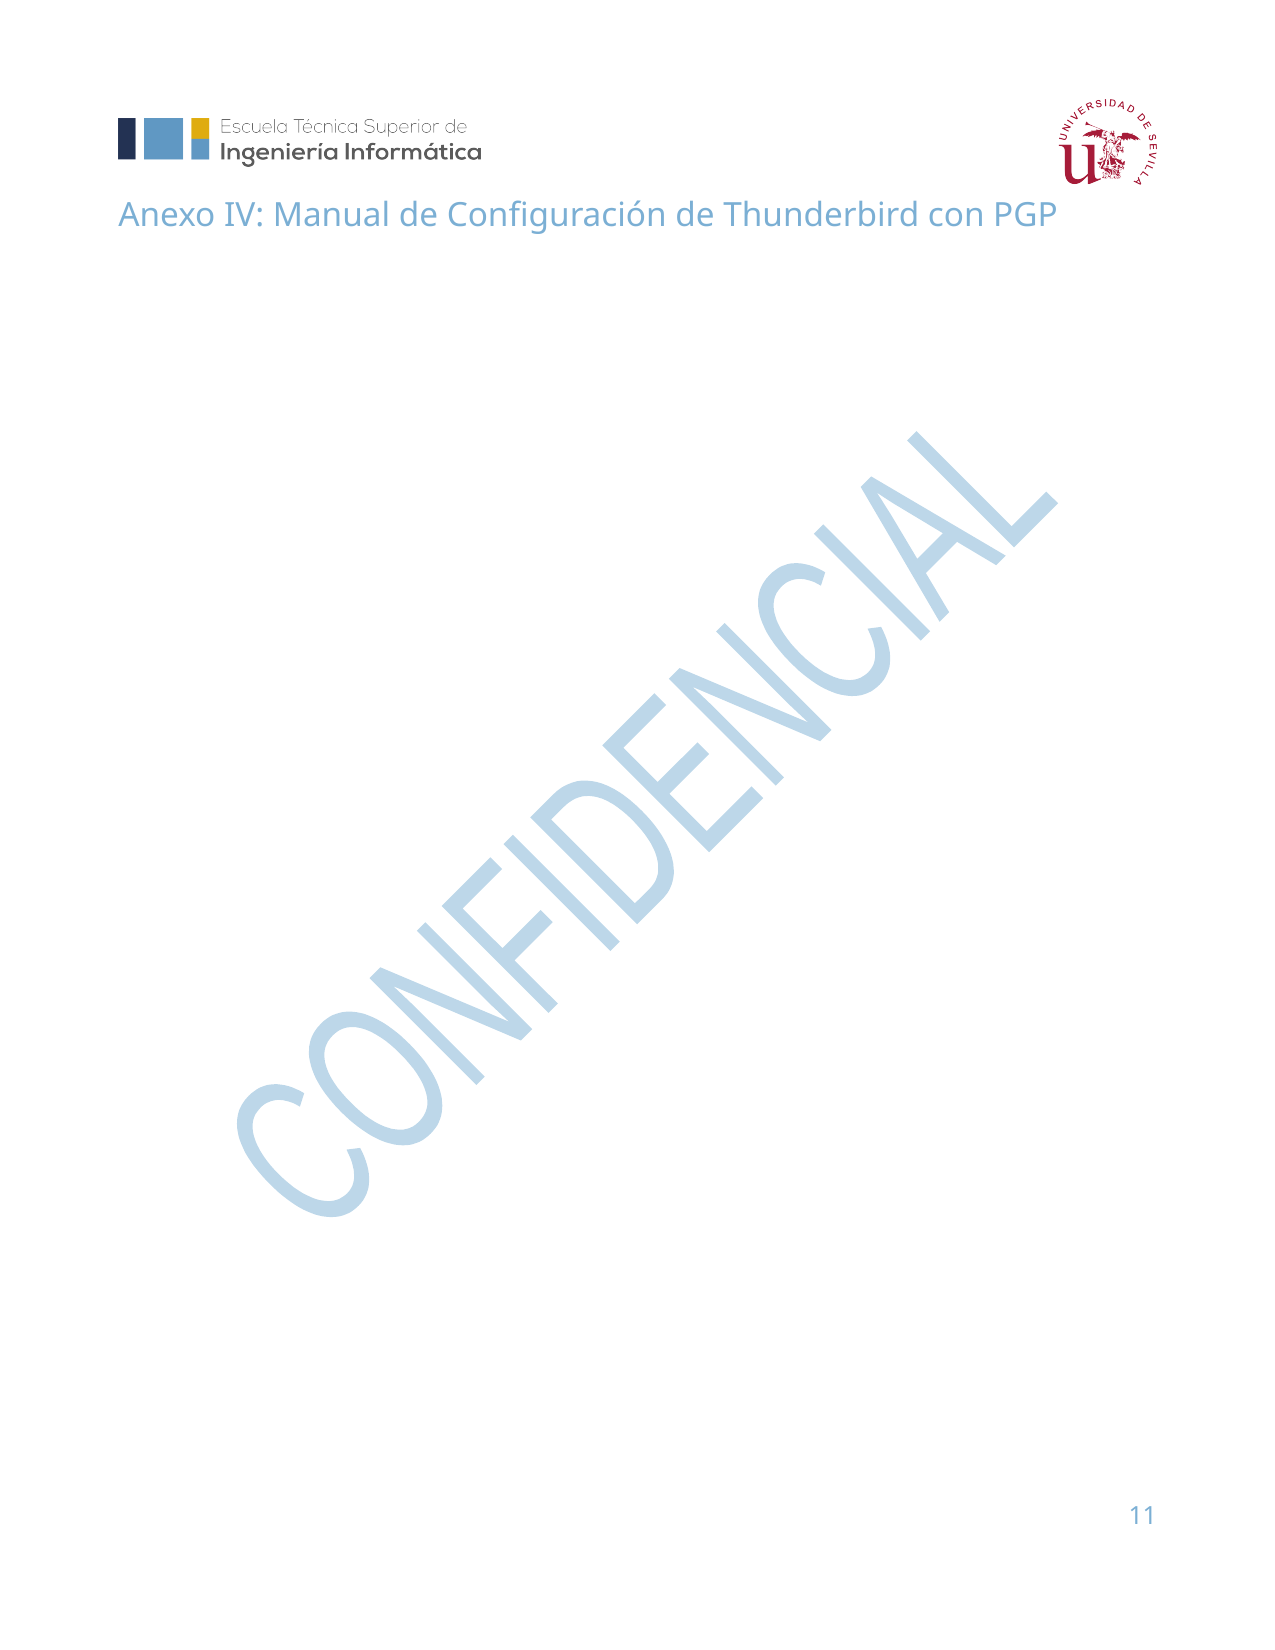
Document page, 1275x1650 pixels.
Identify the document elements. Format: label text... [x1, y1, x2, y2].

picture [118, 118, 481, 167]
subtitle Anexo IV: Manual de Configuración de Thunderbird con PGP [118, 191, 1157, 237]
picture [1058, 99, 1157, 185]
